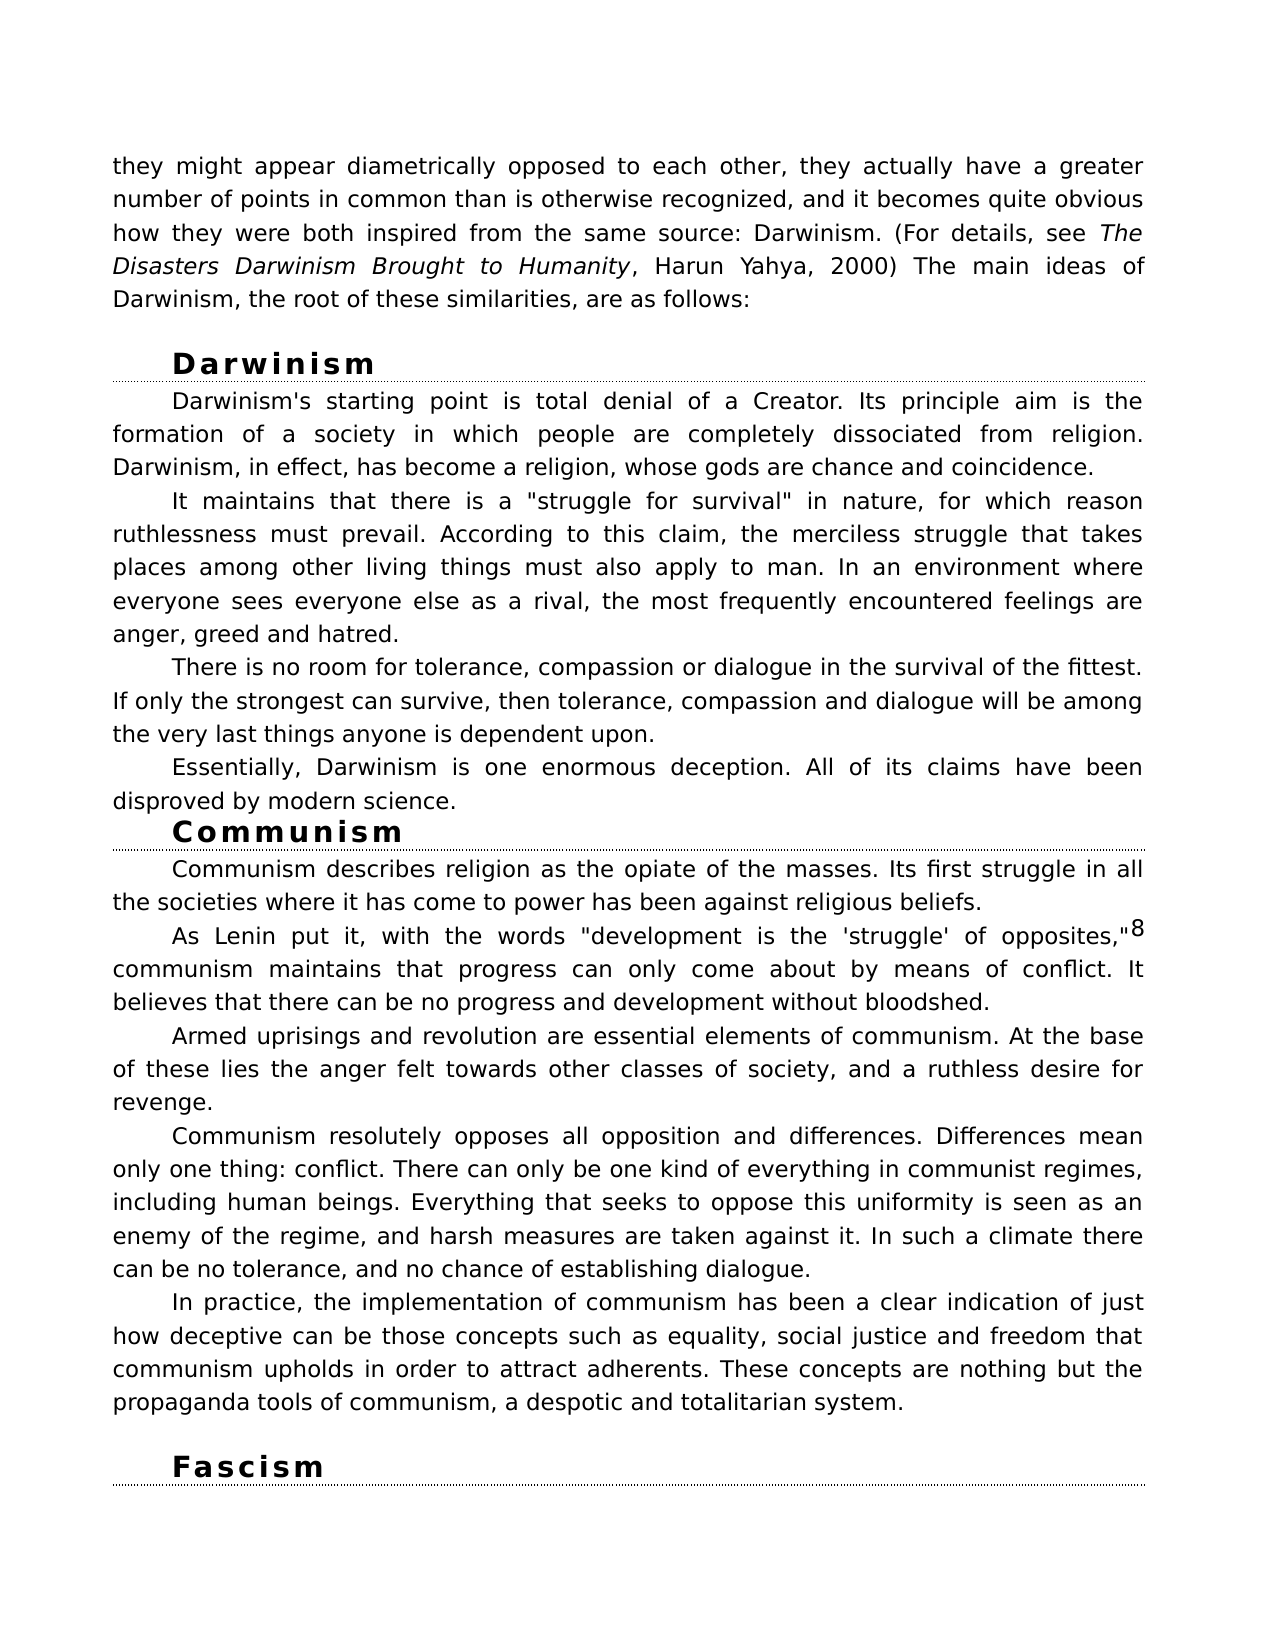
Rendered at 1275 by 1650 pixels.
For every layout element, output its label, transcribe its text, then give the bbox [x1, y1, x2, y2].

text There is no room for tolerance, compassion or dialogue in the survival of the fittest. If only the strongest can survive, then tolerance, compassion and dialogue will be among the very last things anyone is dependent upon. [112, 649, 1145, 749]
text Darwinism [112, 348, 1145, 382]
text Communism [112, 816, 1145, 851]
text It maintains that there is a "struggle for survival" in nature, for which reason ruthlessness must prevail. According to this claim, the merciless struggle that takes places among other living things must also apply to man. In an environment where everyone sees everyone else as a rival, the most frequently encountered feelings are anger, greed and hatred. [112, 482, 1145, 649]
text Communism resolutely opposes all opposition and differences. Differences mean only one thing: conflict. There can only be one kind of everything in communist regimes, including human beings. Everything that seeks to oppose this uniformity is seen as an enemy of the regime, and harsh measures are taken against it. In such a climate there can be no tolerance, and no chance of establishing dialogue. [112, 1117, 1145, 1284]
text Armed uprisings and revolution are essential elements of communism. At the base of these lies the anger felt towards other classes of society, and a ruthless desire for revenge. [112, 1017, 1145, 1117]
text In practice, the implementation of communism has been a clear indication of just how deceptive can be those concepts such as equality, social justice and freedom that communism upholds in order to attract adherents. These concepts are nothing but the propaganda tools of communism, a despotic and totalitarian system. [112, 1284, 1145, 1417]
text Essentially, Darwinism is one enormous deception. All of its claims have been disproved by modern science. [112, 749, 1145, 816]
text Fascism [112, 1451, 1145, 1486]
text Communism describes religion as the opiate of the masses. Its first struggle in all the societies where it has come to power has been against religious beliefs. [112, 851, 1145, 917]
text they might appear diametrically opposed to each other, they actually have a greater number of points in common than is otherwise recognized, and it becomes quite obvious how they were both inspired from the same source: Darwinism. (For details, see The Disasters Darwinism Brought to Humanity, Harun Yahya, 2000) The main ideas of Darwinism, the root of these similarities, are as follows: [112, 148, 1145, 314]
text Darwinism's starting point is total denial of a Creator. Its principle aim is the formation of a society in which people are completely dissociated from religion. Darwinism, in effect, has become a religion, whose gods are chance and coincidence. [112, 382, 1145, 482]
text As Lenin put it, with the words "development is the 'struggle' of opposites,"8 communism maintains that progress can only come about by means of conflict. It believes that there can be no progress and development without bloodshed. [112, 917, 1145, 1017]
